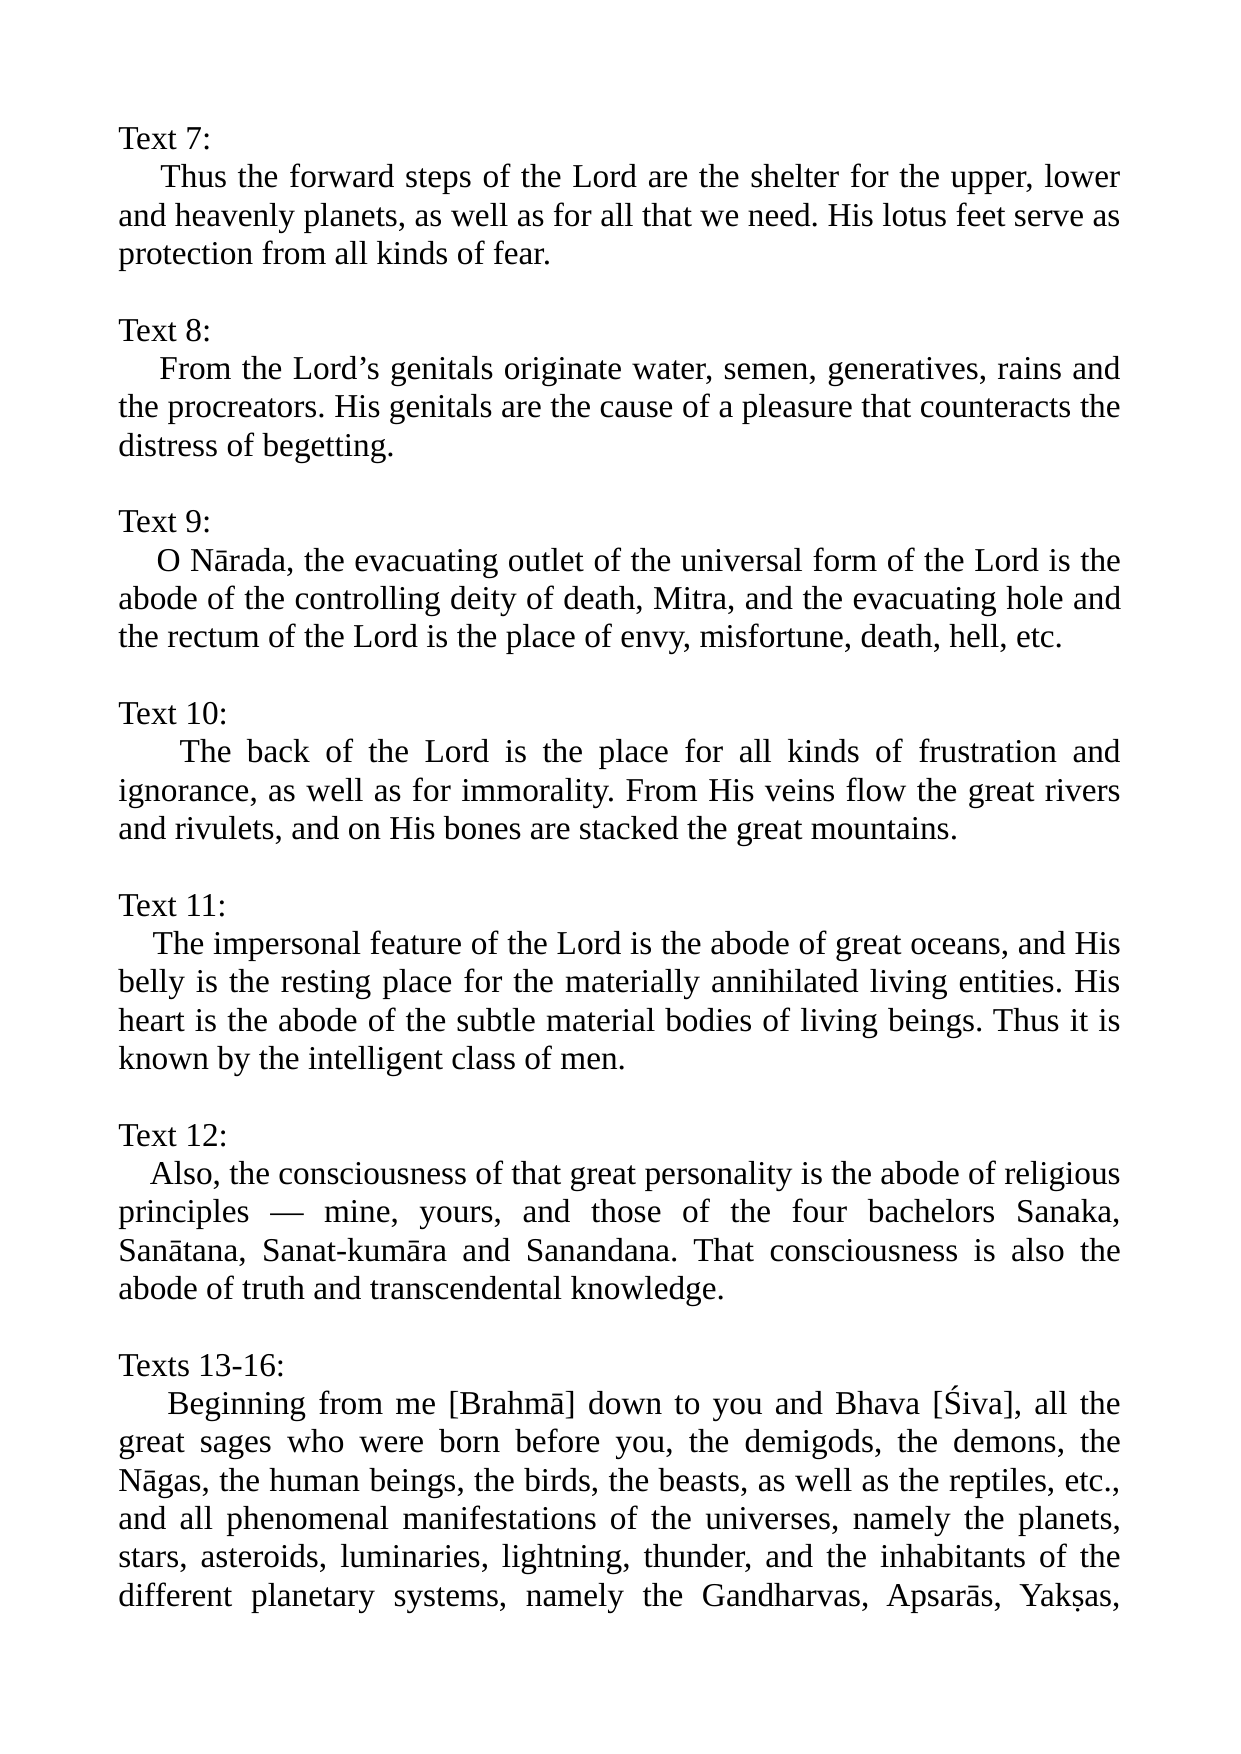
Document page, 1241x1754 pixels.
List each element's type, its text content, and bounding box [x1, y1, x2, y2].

text The back of the Lord is the place for all kinds of frustration and ignorance, as well as for immorality. From His veins flow the great rivers and rivulets, and on His bones are stacked the great mountains. [118, 731, 1122, 846]
text Thus the forward steps of the Lord are the shelter for the upper, lower and heavenly planets, as well as for all that we need. His lotus feet serve as protection from all kinds of fear. [118, 156, 1122, 271]
text Text 10: [118, 693, 1122, 731]
text O Nārada, the evacuating outlet of the universal form of the Lord is the abode of the controlling deity of death, Mitra, and the evacuating hole and the rectum of the Lord is the place of envy, misfortune, death, hell, etc. [118, 540, 1122, 655]
text Beginning from me [Brahmā] down to you and Bhava [Śiva], all the great sages who were born before you, the demigods, the demons, the Nāgas, the human beings, the birds, the beasts, as well as the reptiles, etc., and all phenomenal manifestations of the universes, namely the planets, stars, asteroids, luminaries, lightning, thunder, and the inhabitants of the different planetary systems, namely the Gandharvas, Apsarās, Yakṣas, [118, 1383, 1122, 1613]
text Text 9: [118, 501, 1122, 540]
text From the Lord’s genitals originate water, semen, generatives, rains and the procreators. His genitals are the cause of a pleasure that counteracts the distress of begetting. [118, 348, 1122, 463]
text Texts 13-16: [118, 1345, 1122, 1383]
text Text 11: [118, 885, 1122, 923]
text Text 12: [118, 1115, 1122, 1153]
text Text 7: [118, 118, 1122, 156]
text Also, the consciousness of that great personality is the abode of religious principles — mine, yours, and those of the four bachelors Sanaka, Sanātana, Sanat-kumāra and Sanandana. That consciousness is also the abode of truth and transcendental knowledge. [118, 1153, 1122, 1306]
text Text 8: [118, 310, 1122, 348]
text The impersonal feature of the Lord is the abode of great oceans, and His belly is the resting place for the materially annihilated living entities. His heart is the abode of the subtle material bodies of living beings. Thus it is known by the intelligent class of men. [118, 923, 1122, 1076]
